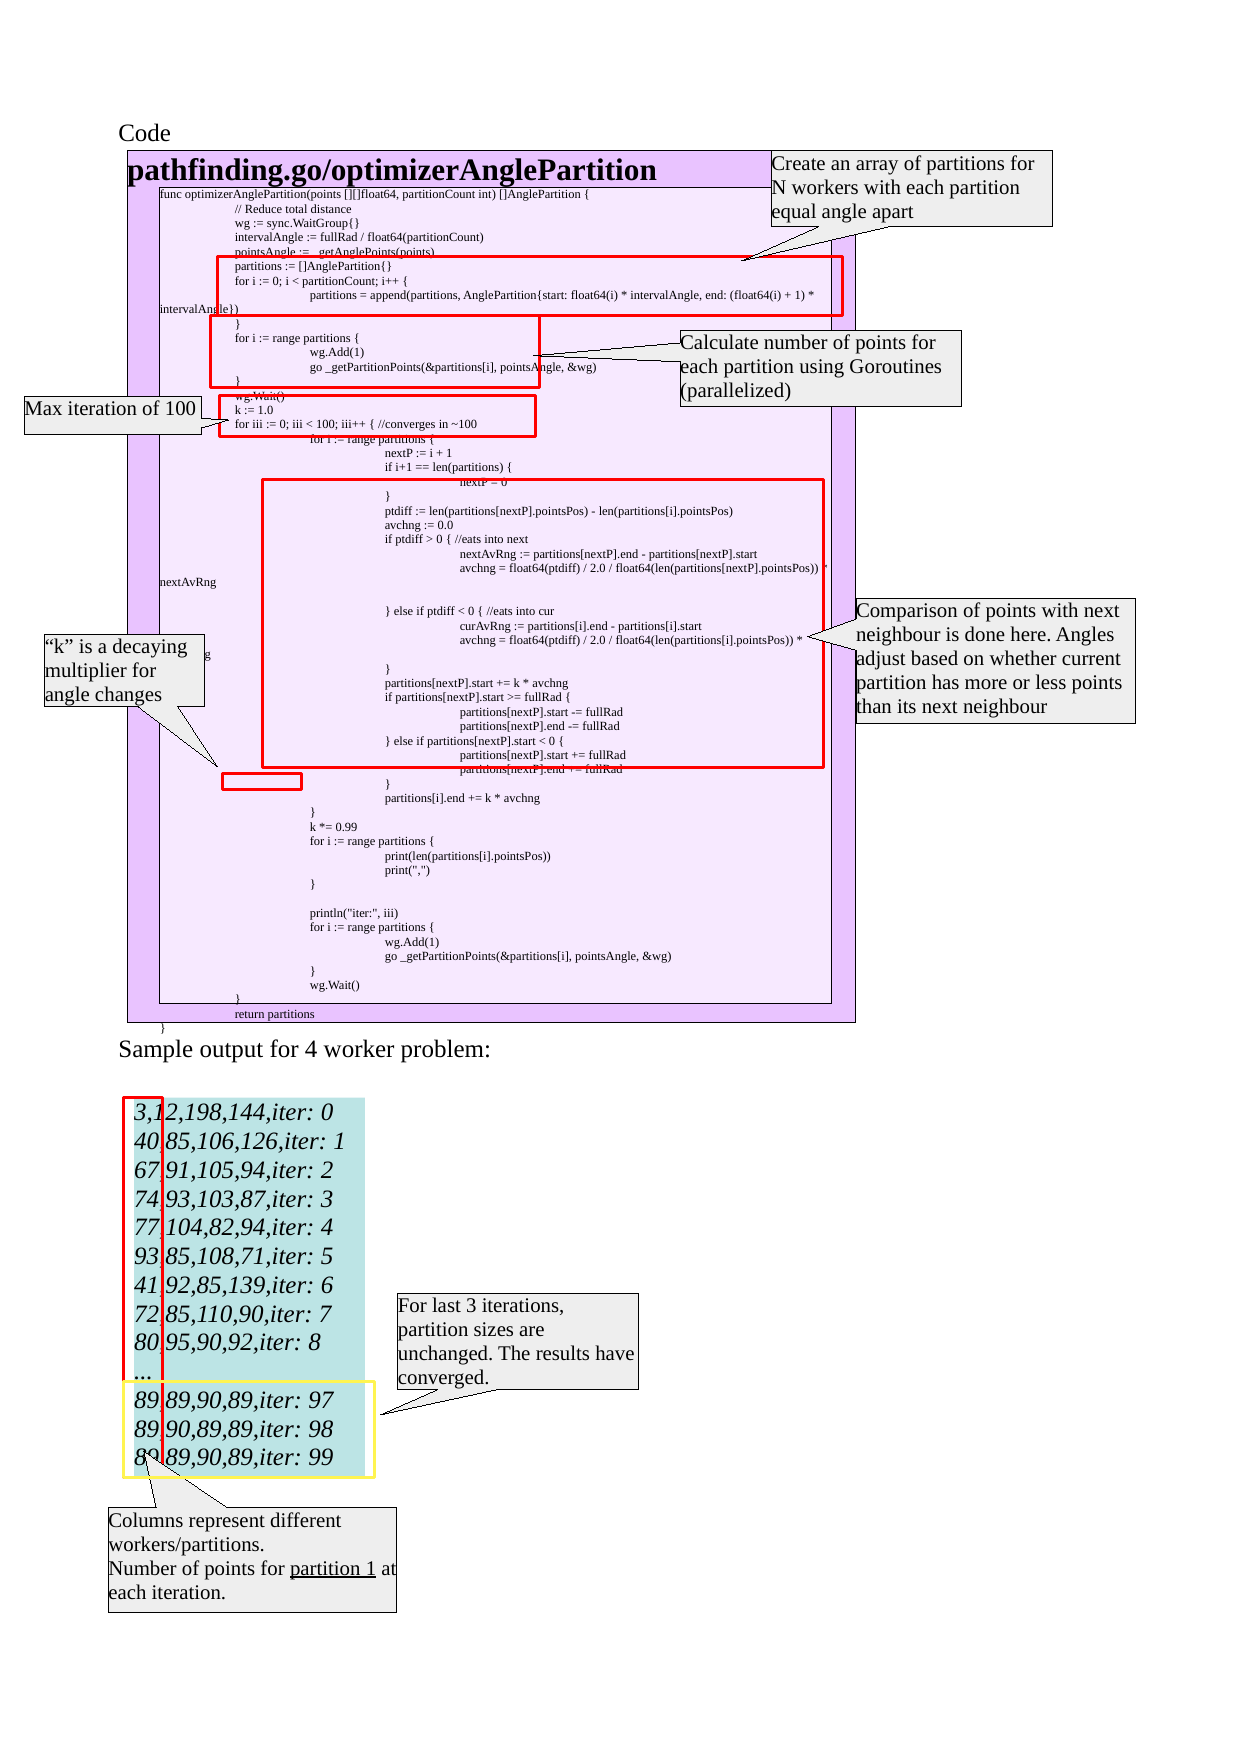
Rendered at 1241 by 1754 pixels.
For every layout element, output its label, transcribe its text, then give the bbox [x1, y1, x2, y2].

text Sample output for 4 worker problem: [118, 707, 1122, 1063]
text Code [118, 118, 1122, 147]
text Sample output for 4 worker problem: [118, 147, 1122, 598]
text Sample output for 4 worker problem: [118, 435, 127, 634]
